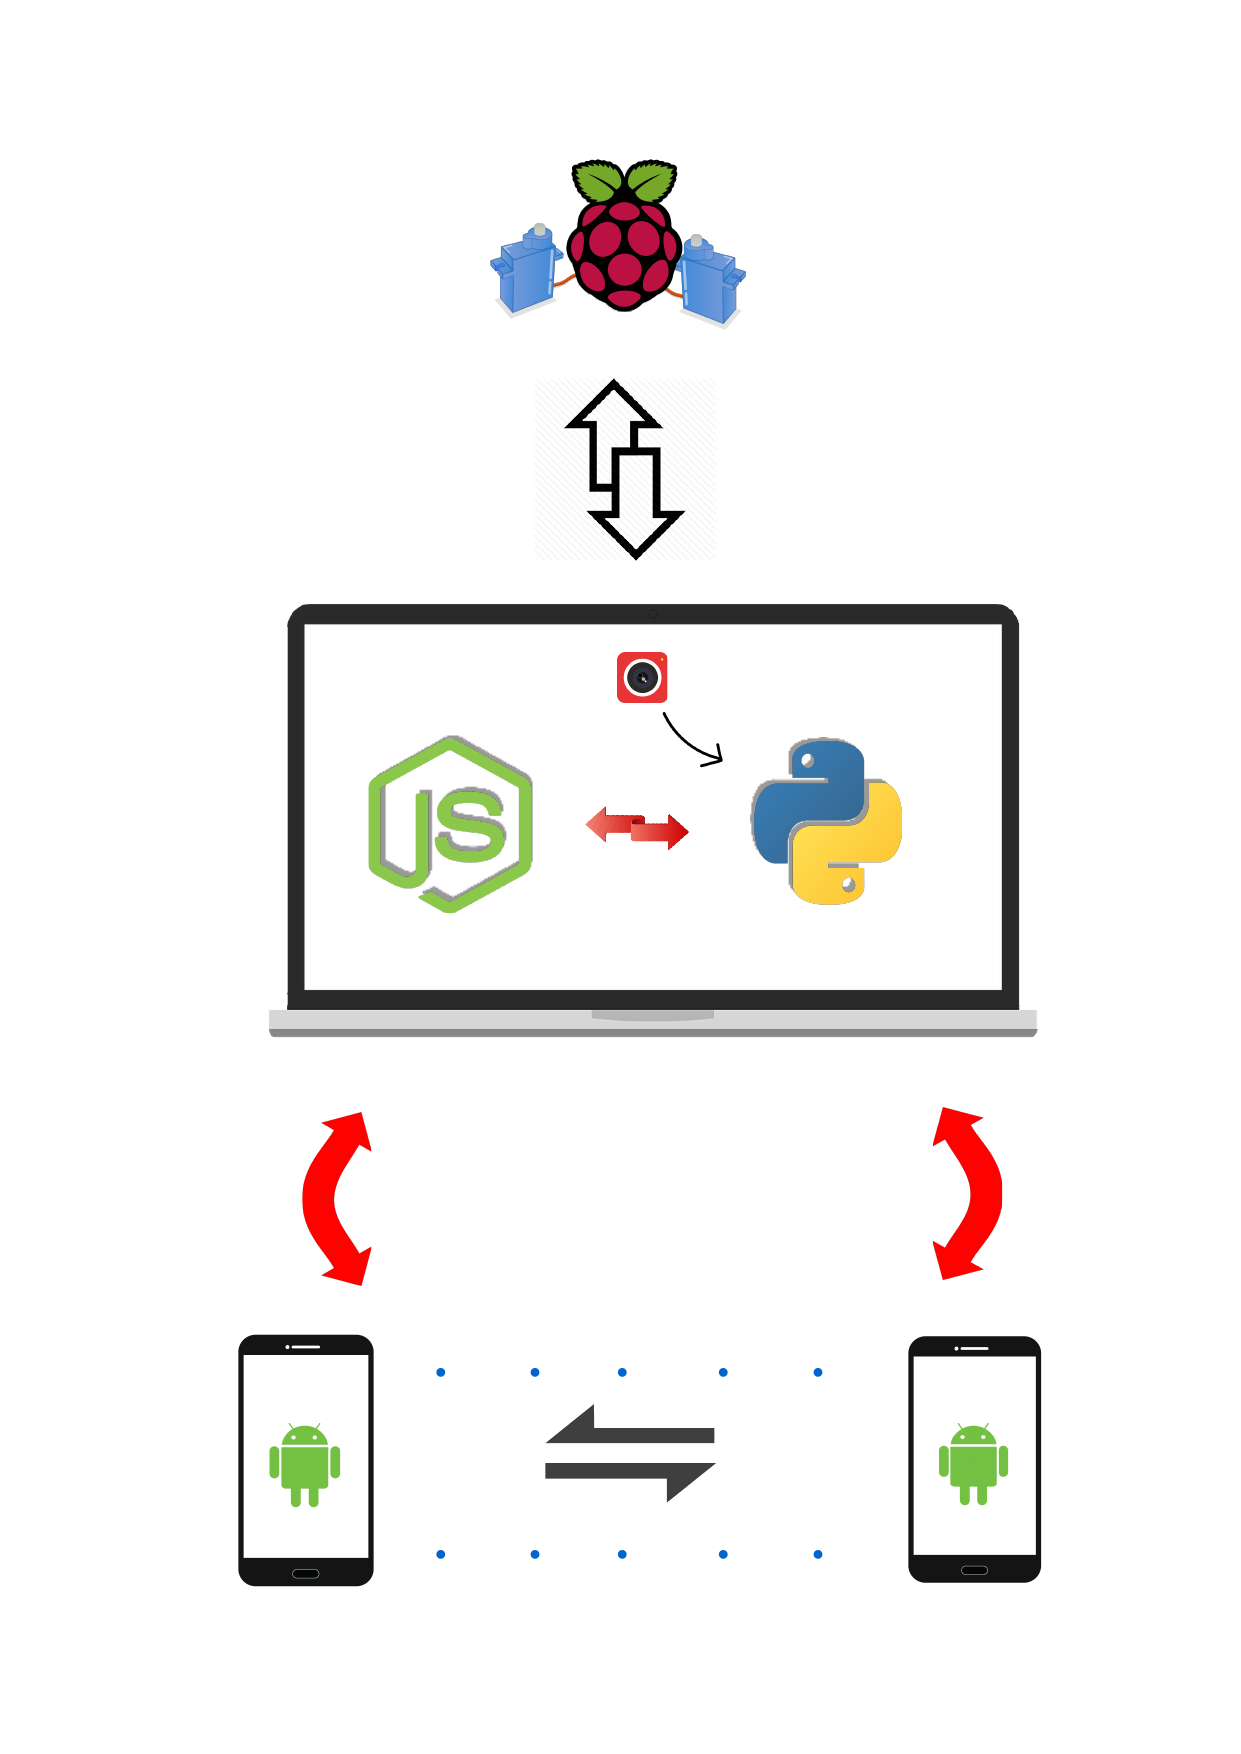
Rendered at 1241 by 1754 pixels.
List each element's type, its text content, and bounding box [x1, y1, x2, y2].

picture [178, 1333, 434, 1590]
text . . . . . [434, 1508, 850, 1570]
text [1100, 1508, 1122, 1570]
picture [532, 378, 717, 562]
picture [473, 159, 763, 336]
picture [932, 1107, 1003, 1280]
picture [281, 602, 1056, 1054]
picture [302, 1112, 372, 1286]
text [118, 1508, 178, 1570]
picture [850, 1335, 1100, 1586]
text . . . . . [118, 1326, 1122, 1388]
